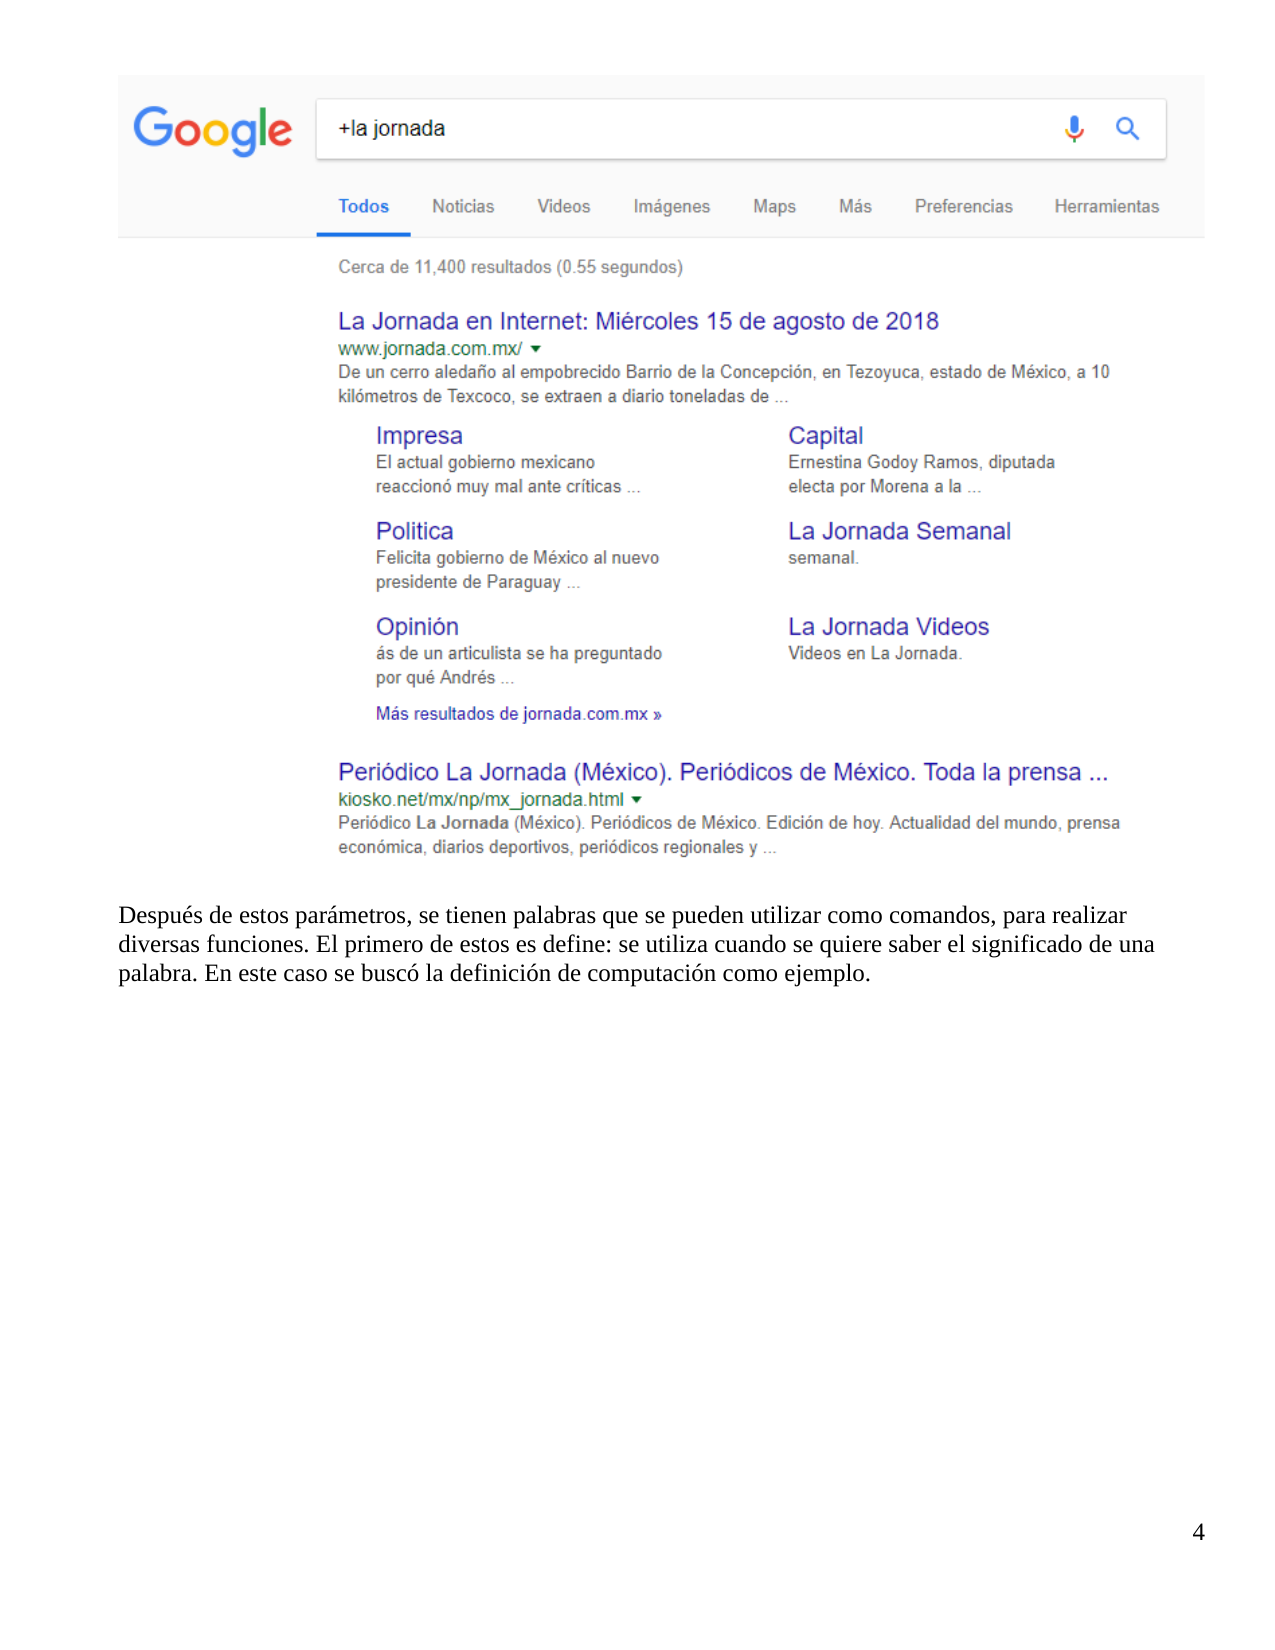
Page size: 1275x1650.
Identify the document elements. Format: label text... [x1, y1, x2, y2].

text Después de estos parámetros, se tienen palabras que se pueden utilizar como comandos, para realizar diversas funciones. El primero de estos es define: se utiliza cuando se quiere saber el significado de una palabra. En este caso se buscó la definición de computación como ejemplo. [118, 900, 1205, 986]
